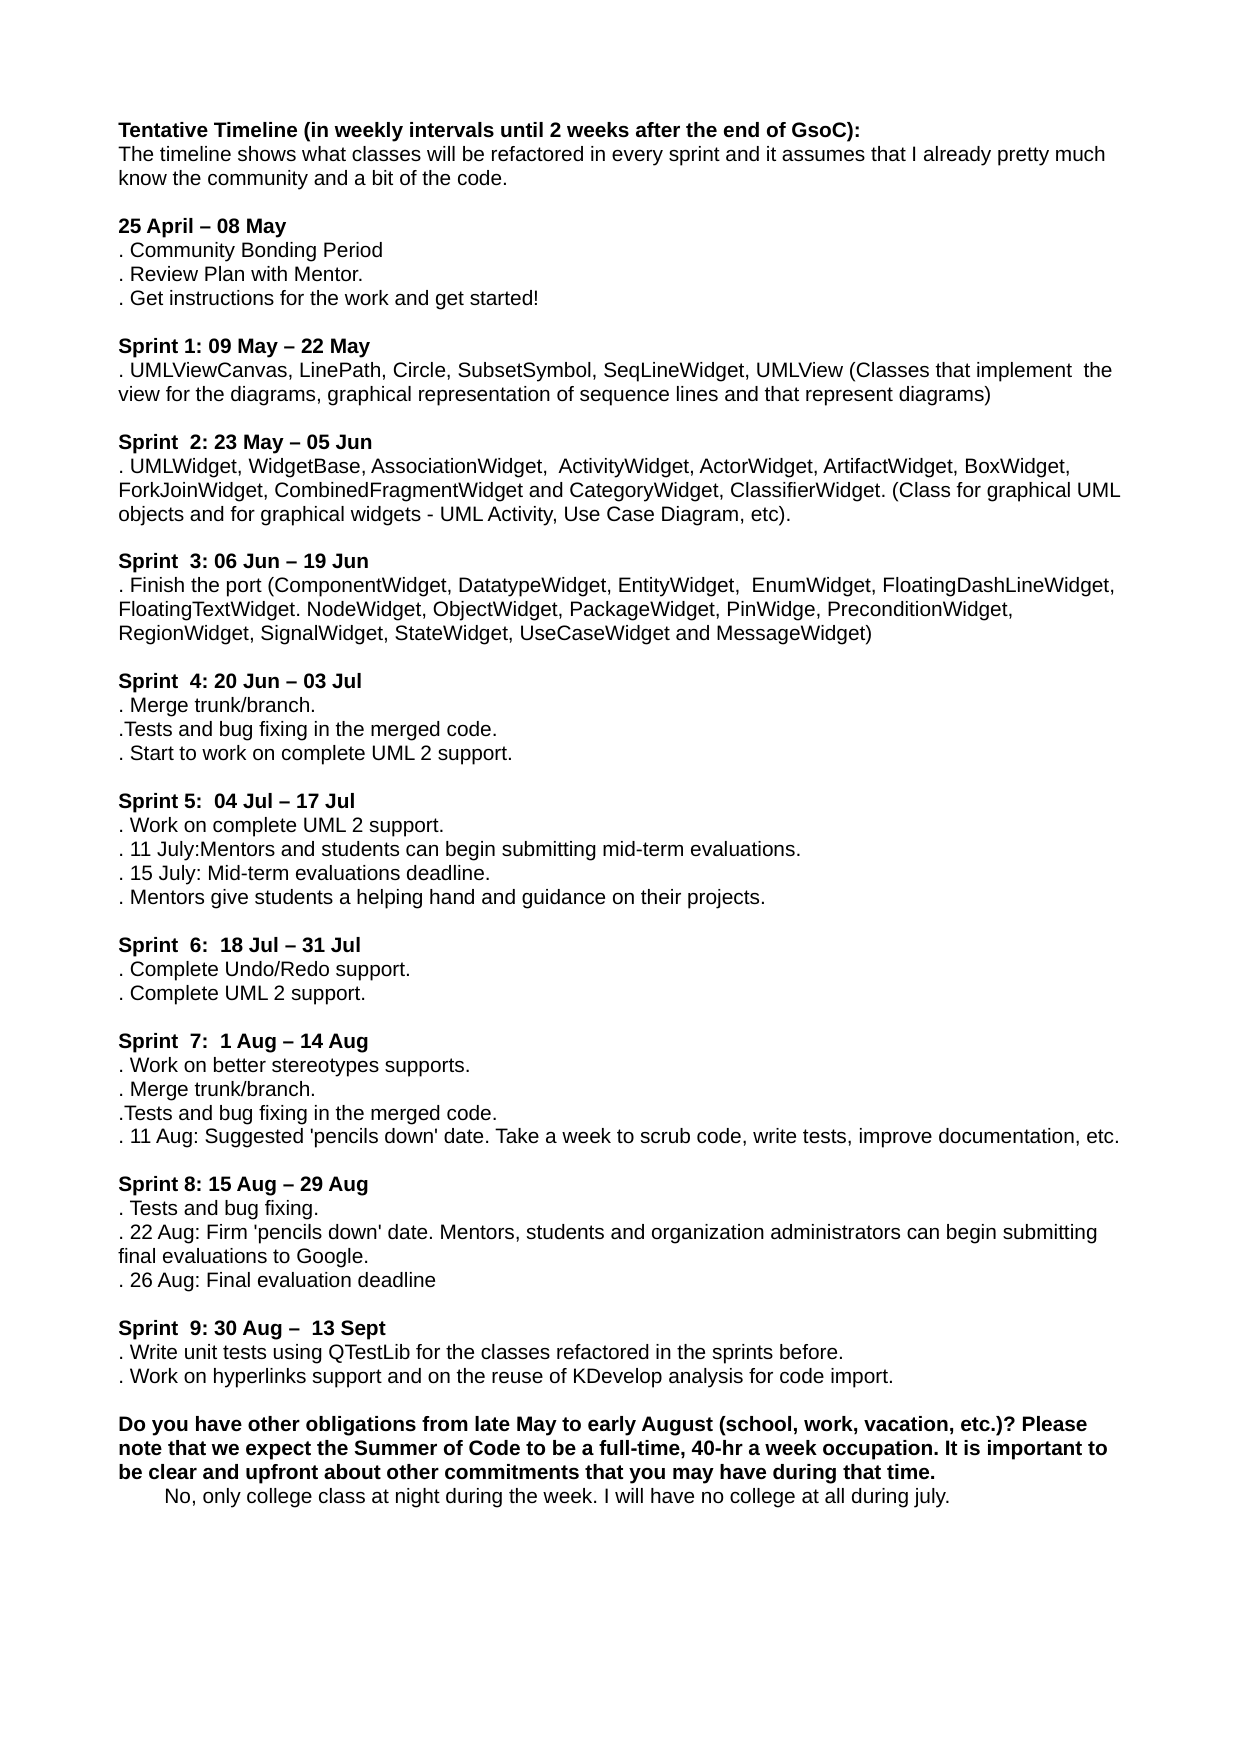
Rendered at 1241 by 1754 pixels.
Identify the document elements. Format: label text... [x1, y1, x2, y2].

text No, only college class at night during the week. I will have no college at all during july. [118, 1484, 1122, 1508]
text . Start to work on complete UML 2 support. [118, 741, 1122, 765]
text Do you have other obligations from late May to early August (school, work, vacation, etc.)? Please note that we expect the Summer of Code to be a full-time, 40-hr a week occupation. It is important to be clear and upfront about other commitments that you may have during that time. [118, 1412, 1122, 1484]
text Tentative Timeline (in weekly intervals until 2 weeks after the end of GsoC): [118, 118, 1122, 142]
text Sprint 2: 23 May – 05 Jun [118, 429, 1122, 453]
text . UMLWidget, WidgetBase, AssociationWidget, ActivityWidget, ActorWidget, ArtifactWidget, BoxWidget, ForkJoinWidget, CombinedFragmentWidget and CategoryWidget, ClassifierWidget. (Class for graphical UML objects and for graphical widgets - UML Activity, Use Case Diagram, etc). [118, 453, 1122, 525]
text . Complete UML 2 support. [118, 981, 1122, 1004]
text . Review Plan with Mentor. [118, 262, 1122, 286]
text . Finish the port (ComponentWidget, DatatypeWidget, EntityWidget, EnumWidget, FloatingDashLineWidget, FloatingTextWidget. NodeWidget, ObjectWidget, PackageWidget, PinWidge, PreconditionWidget, RegionWidget, SignalWidget, StateWidget, UseCaseWidget and MessageWidget) [118, 573, 1122, 645]
text . 11 July:Mentors and students can begin submitting mid-term evaluations. [118, 837, 1122, 861]
text . Merge trunk/branch. [118, 693, 1122, 717]
text Sprint 7: 1 Aug – 14 Aug [118, 1028, 1122, 1052]
text Sprint 8: 15 Aug – 29 Aug [118, 1172, 1122, 1196]
text The timeline shows what classes will be refactored in every sprint and it assumes that I already pretty much know the community and a bit of the code. [118, 142, 1122, 190]
text . 22 Aug: Firm 'pencils down' date. Mentors, students and organization administrators can begin submitting final evaluations to Google. [118, 1220, 1122, 1268]
text . Work on hyperlinks support and on the reuse of KDevelop analysis for code import. [118, 1364, 1122, 1388]
text . UMLViewCanvas, LinePath, Circle, SubsetSymbol, SeqLineWidget, UMLView (Classes that implement the view for the diagrams, graphical representation of sequence lines and that represent diagrams) [118, 358, 1122, 406]
text . Community Bonding Period [118, 238, 1122, 262]
text .Tests and bug fixing in the merged code. [118, 717, 1122, 741]
text Sprint 6: 18 Jul – 31 Jul [118, 933, 1122, 957]
text . 11 Aug: Suggested 'pencils down' date. Take a week to scrub code, write tests, improve documentation, etc. [118, 1124, 1122, 1148]
text Sprint 5: 04 Jul – 17 Jul [118, 789, 1122, 813]
text Sprint 9: 30 Aug – 13 Sept [118, 1316, 1122, 1340]
text . Get instructions for the work and get started! [118, 286, 1122, 310]
text . Mentors give students a helping hand and guidance on their projects. [118, 885, 1122, 909]
text . Complete Undo/Redo support. [118, 957, 1122, 981]
text .Tests and bug fixing in the merged code. [118, 1100, 1122, 1124]
text 25 April – 08 May [118, 214, 1122, 238]
text Sprint 1: 09 May – 22 May [118, 334, 1122, 358]
text Sprint 3: 06 Jun – 19 Jun [118, 549, 1122, 573]
text Sprint 4: 20 Jun – 03 Jul [118, 669, 1122, 693]
text . Work on complete UML 2 support. [118, 813, 1122, 837]
text . Tests and bug fixing. [118, 1196, 1122, 1220]
text . 26 Aug: Final evaluation deadline [118, 1268, 1122, 1292]
text . Write unit tests using QTestLib for the classes refactored in the sprints before. [118, 1340, 1122, 1364]
text . 15 July: Mid-term evaluations deadline. [118, 861, 1122, 885]
text . Merge trunk/branch. [118, 1076, 1122, 1100]
text . Work on better stereotypes supports. [118, 1052, 1122, 1076]
